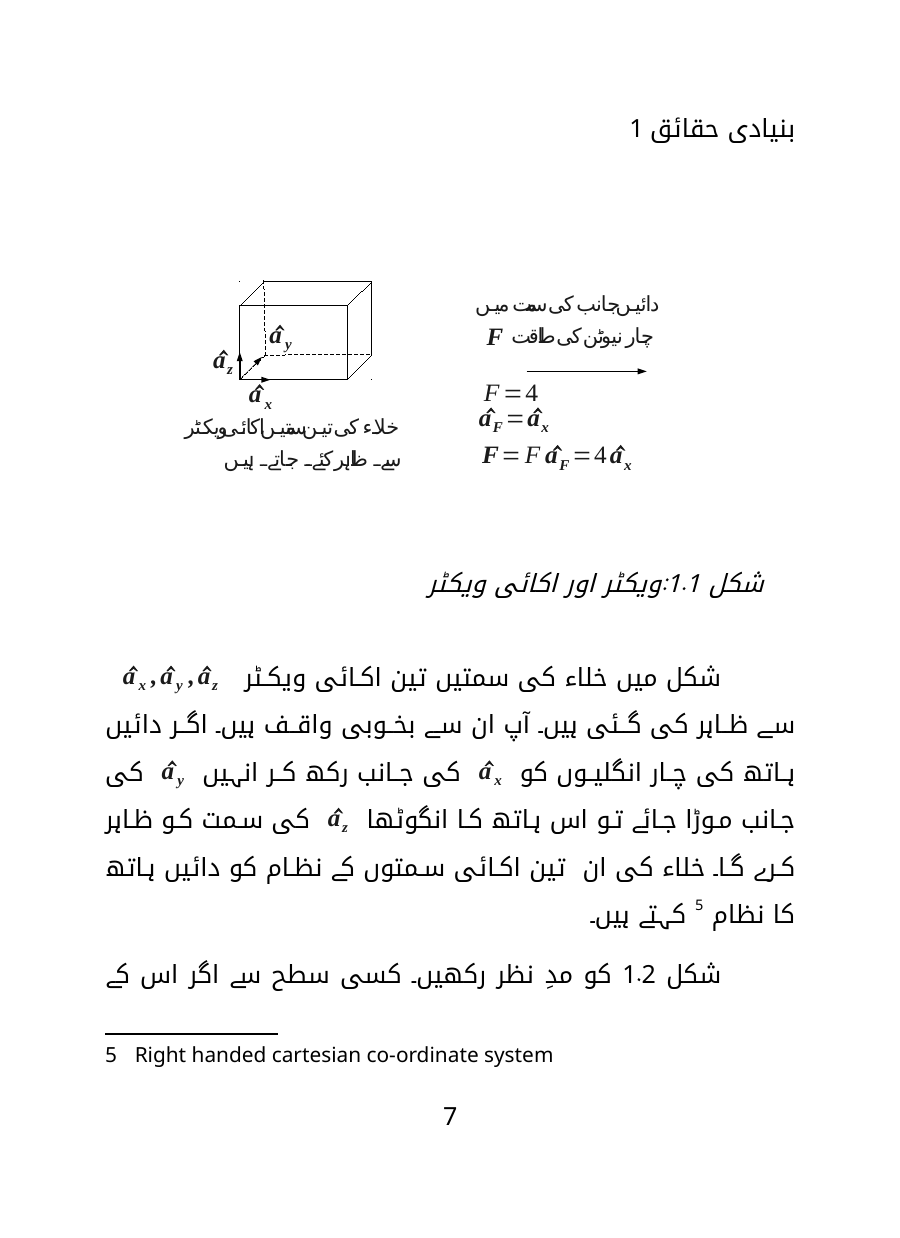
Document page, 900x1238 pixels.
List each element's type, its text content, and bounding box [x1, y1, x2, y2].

text شکل میں خلاء کی سمتیں تین اکائی ویکٹر سے ظاہر کی گئی ہیں۔ آپ ان سے بخوبی واقف ہیں۔ اگر دائیں ہاتھ کی چار انگلیوں کوکی جانب رکھ کر انہیںکی جانب موڑا جائے تو اس ہاتھ کا انگوٹھاکی سمت کو ظاہر کرے گا۔ خلاء کی ان تین اکائی سمتوں کے نظام کو دائیں ہاتھ کا نظام کہتے ہیں۔ [105, 654, 795, 939]
text شکل 1.1:ویکٹر اور اکائی ویکٹر [137, 195, 763, 608]
text شکل 1.2 کو مدِ نظر رکھیں۔ کسی سطح سے اگر اس کے عمود کی جانب ایک فرضی لکیر کھینچی جائے تو اس لکیر پر اکائی ویکٹر اس سطح کی سمت کو ظاہر کرتی ہے۔ چونکہ کسی بھی سطح، مثلاً اس کتاب کا ایک صفہ، کے دو اطراف ہوتے ہیں لہٰذا اس کے دو، آپس میں اُلٹ، سمتیں بیان کی جا سکتی ہیں۔عموما مسئلہ کو مدِ نظر رکھتے ہوئے ان میں سے ایک سمت کو اس سطح کی سمت لیا جاتا ہے۔ البتہ اگر یہ سطح بند سطح ہو ، مثلاً گیند کی شکل کا ہو، تب باہر جانب کو ہی اس سطح کی سمت لیا جاتا ہے۔ شکل میں اُوپر کی سطح کا مقدارہے اور اس کی سمت ہے۔ یعنی [105, 951, 795, 999]
text Right handed cartesian co-ordinate system [105, 1040, 795, 1068]
